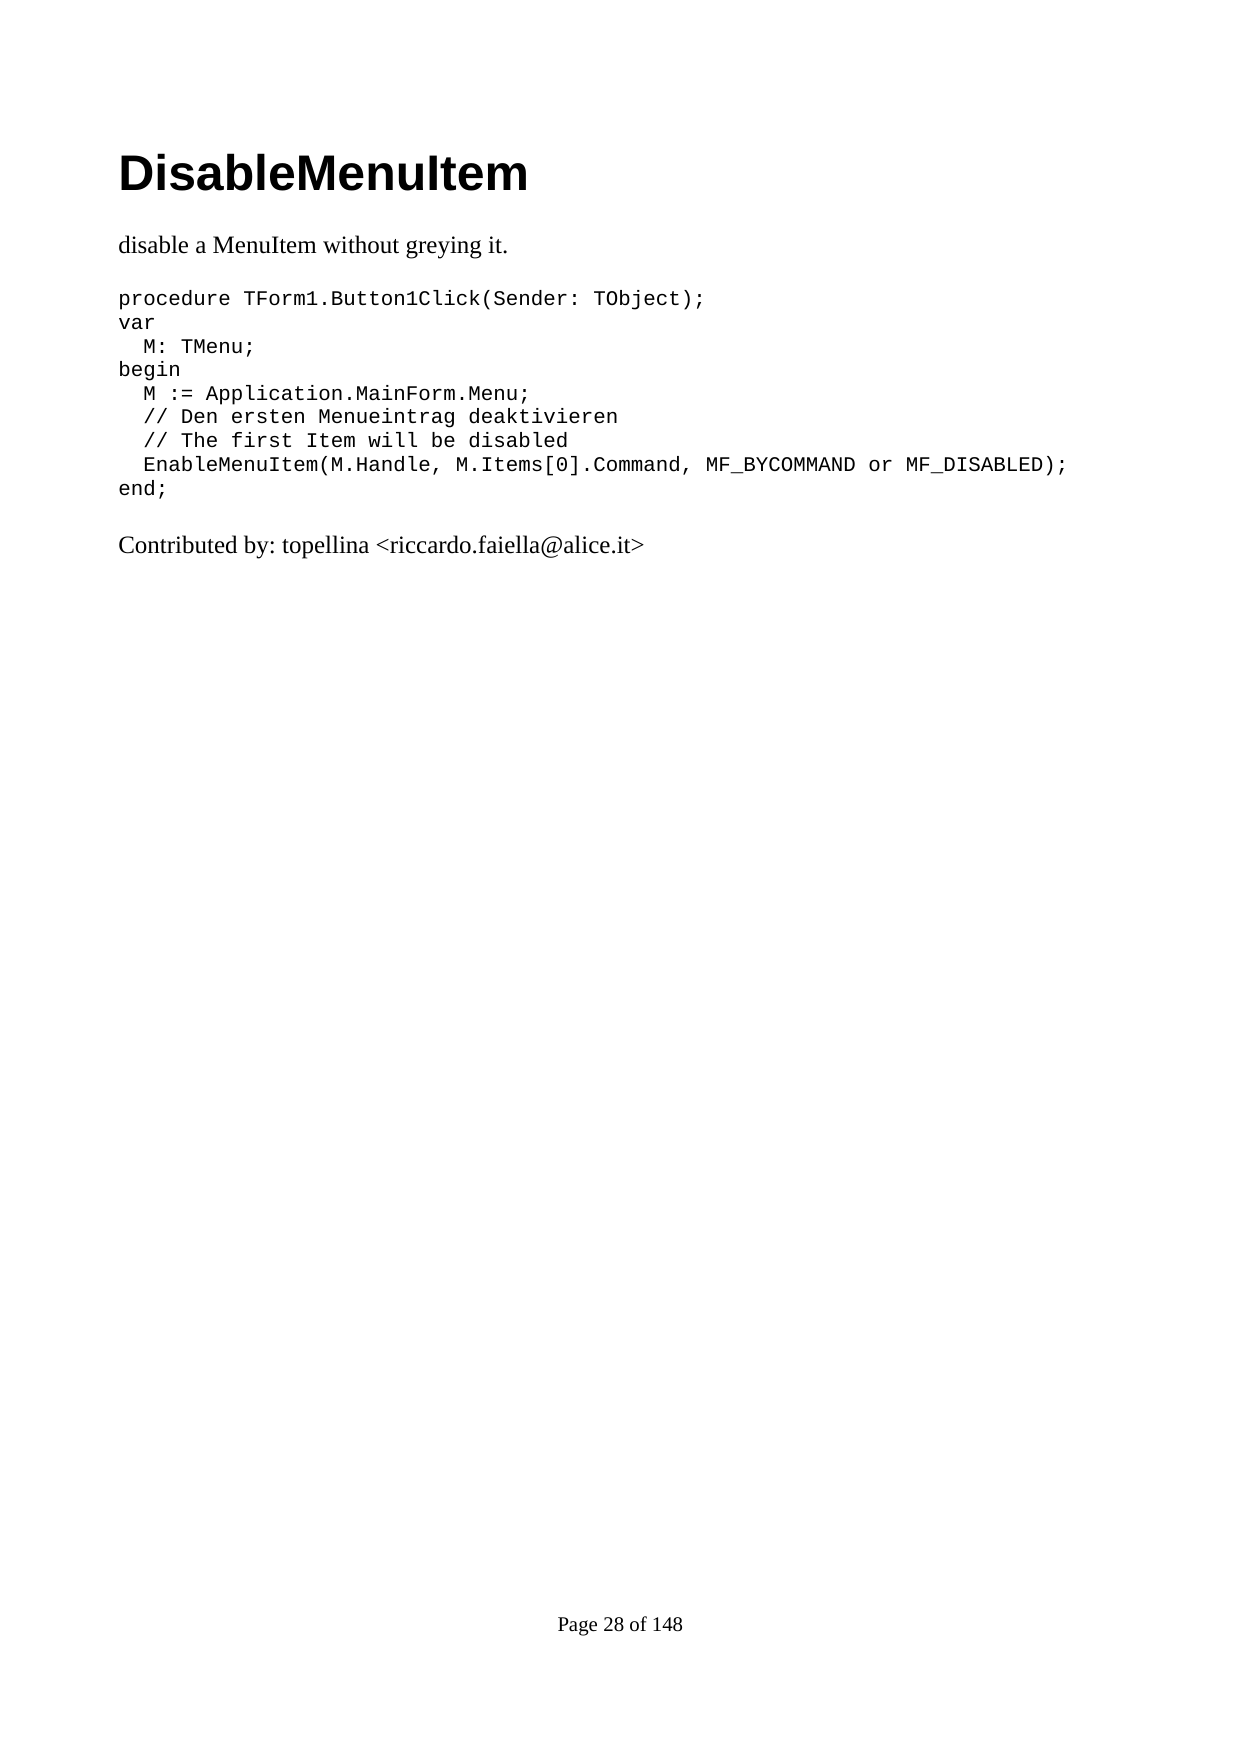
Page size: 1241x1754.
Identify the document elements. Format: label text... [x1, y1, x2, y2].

subtitle DisableMenuItem [118, 143, 1122, 201]
text M: TMenu; [118, 336, 1122, 359]
text end; [118, 477, 1122, 501]
text Contributed by: topellina <riccardo.faiella@alice.it> [118, 531, 1122, 559]
text EnableMenuItem(M.Handle, M.Items[0].Command, MF_BYCOMMAND or MF_DISABLED); [118, 454, 1122, 477]
text begin [118, 359, 1122, 383]
text procedure TForm1.Button1Click(Sender: TObject); [118, 288, 1122, 312]
text // Den ersten Menueintrag deaktivieren [118, 407, 1122, 430]
text // The first Item will be disabled [118, 430, 1122, 454]
text var [118, 312, 1122, 336]
text M := Application.MainForm.Menu; [118, 383, 1122, 407]
text disable a MenuItem without greying it. [118, 230, 1122, 259]
